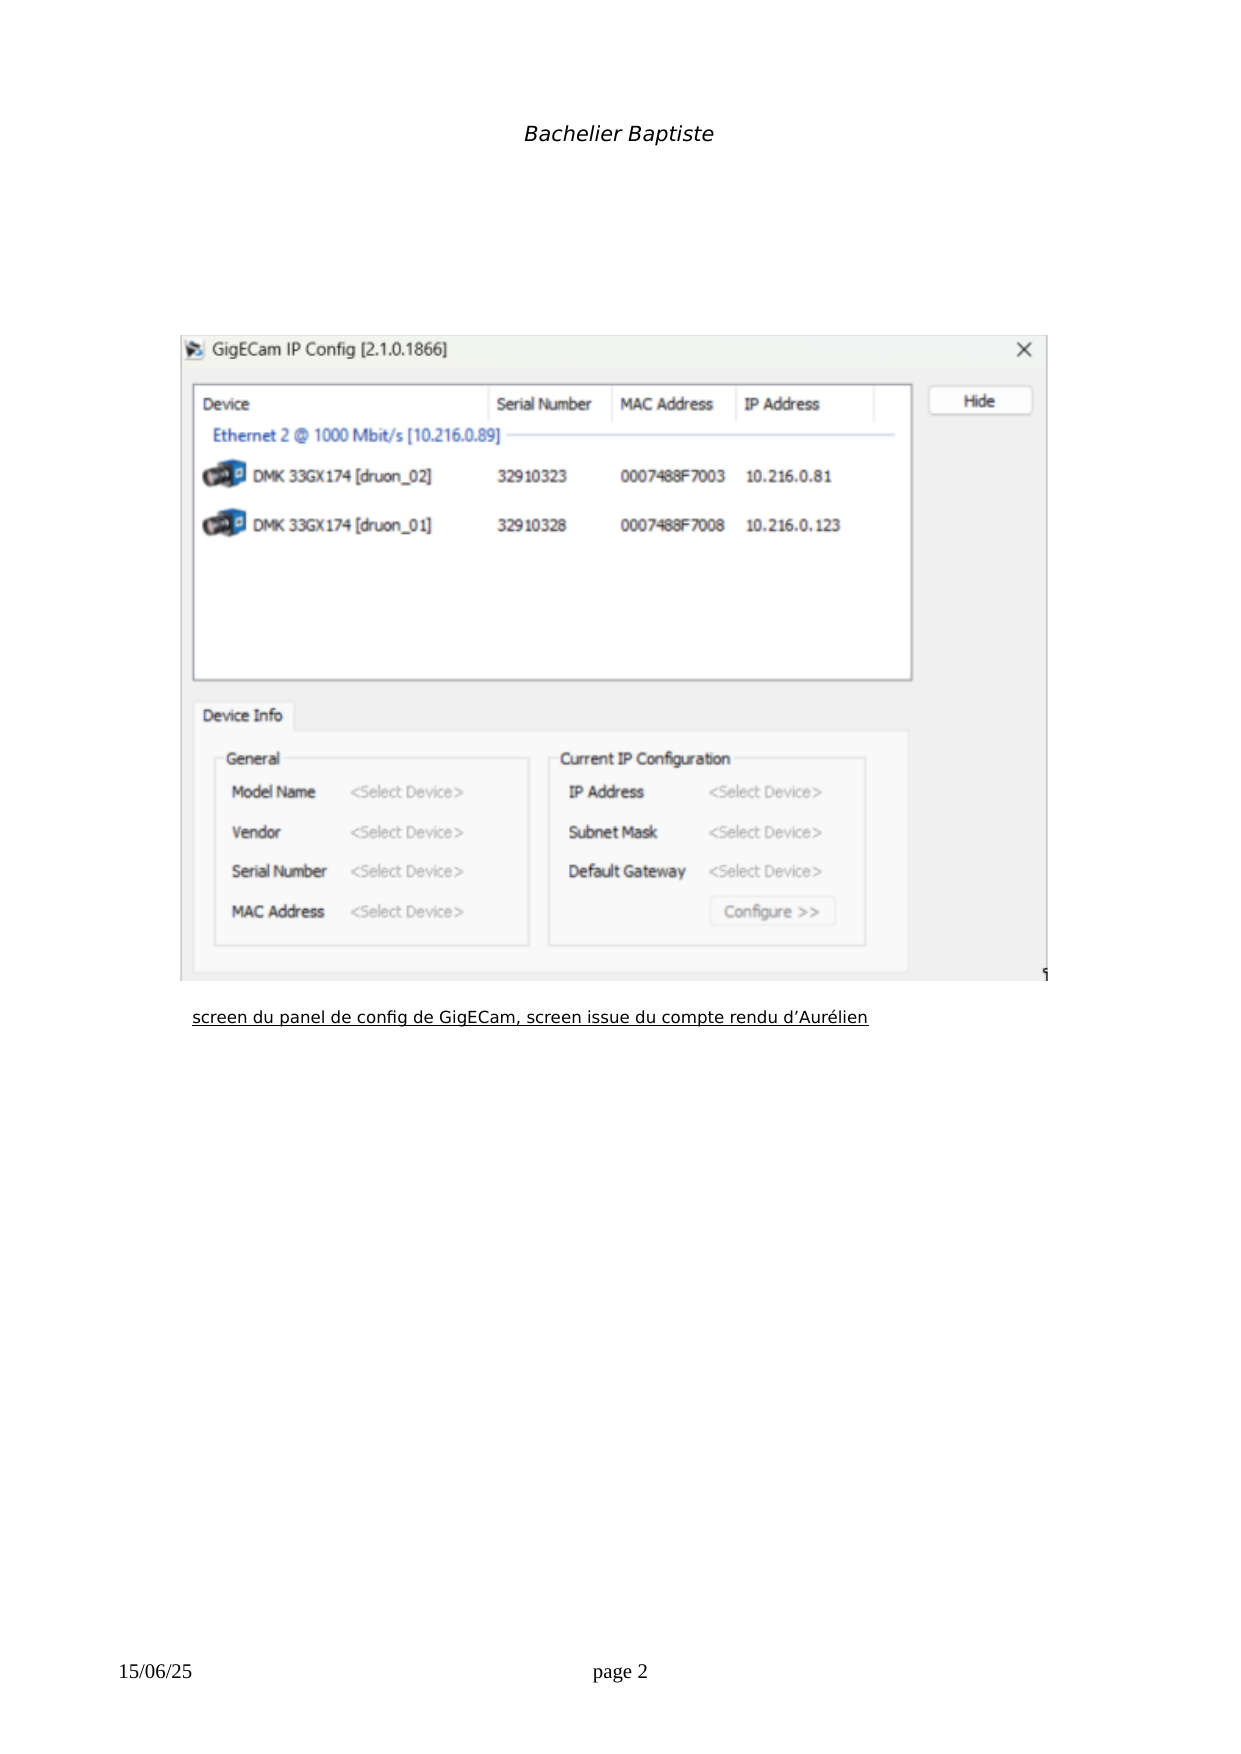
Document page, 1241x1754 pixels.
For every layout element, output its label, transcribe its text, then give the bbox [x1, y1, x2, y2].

picture [179, 335, 1048, 981]
text screen du panel de config de GigECam, screen issue du compte rendu d’Aurélien [118, 1004, 1122, 1029]
